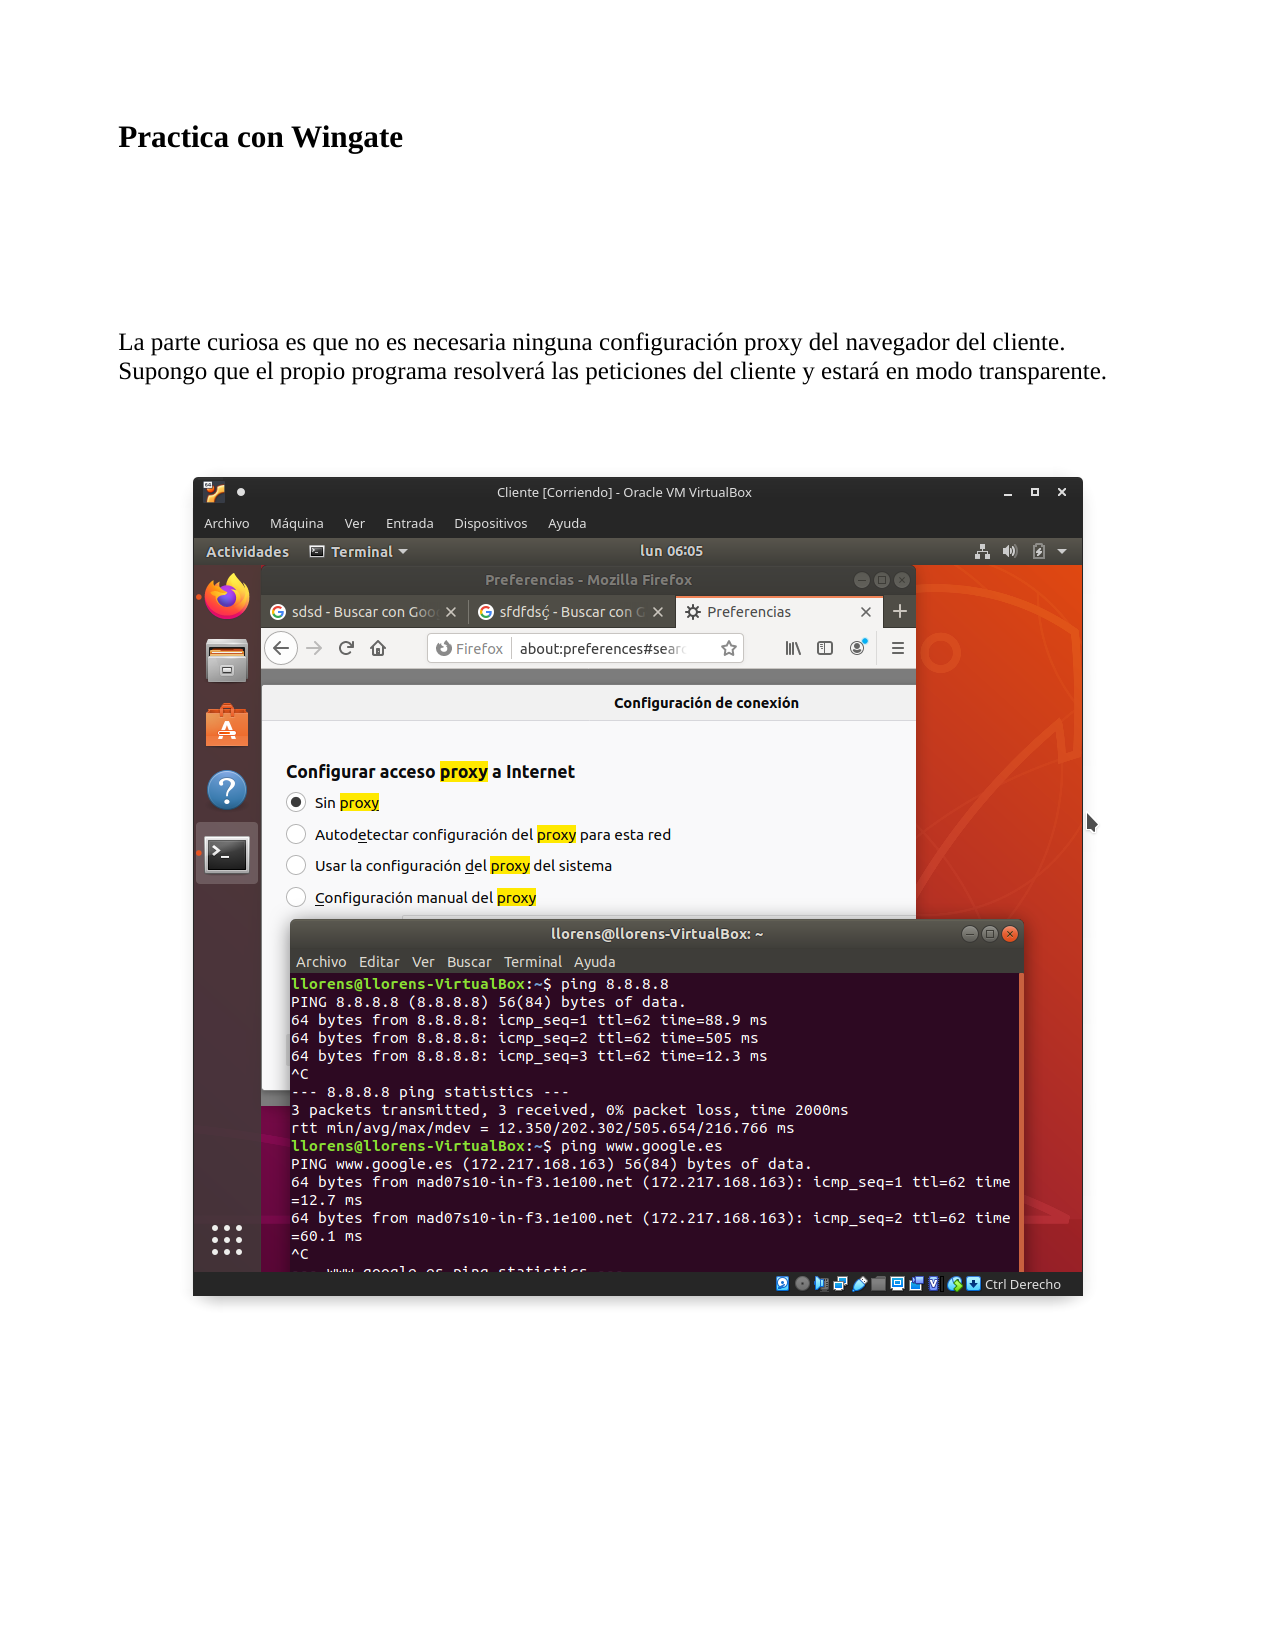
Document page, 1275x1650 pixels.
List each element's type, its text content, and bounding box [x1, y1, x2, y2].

text La parte curiosa es que no es necesaria ninguna configuración proxy del navegador del cliente. Supongo que el propio programa resolverá las peticiones del cliente y estará en modo transparente. [118, 327, 1157, 385]
picture [118, 442, 1157, 1381]
